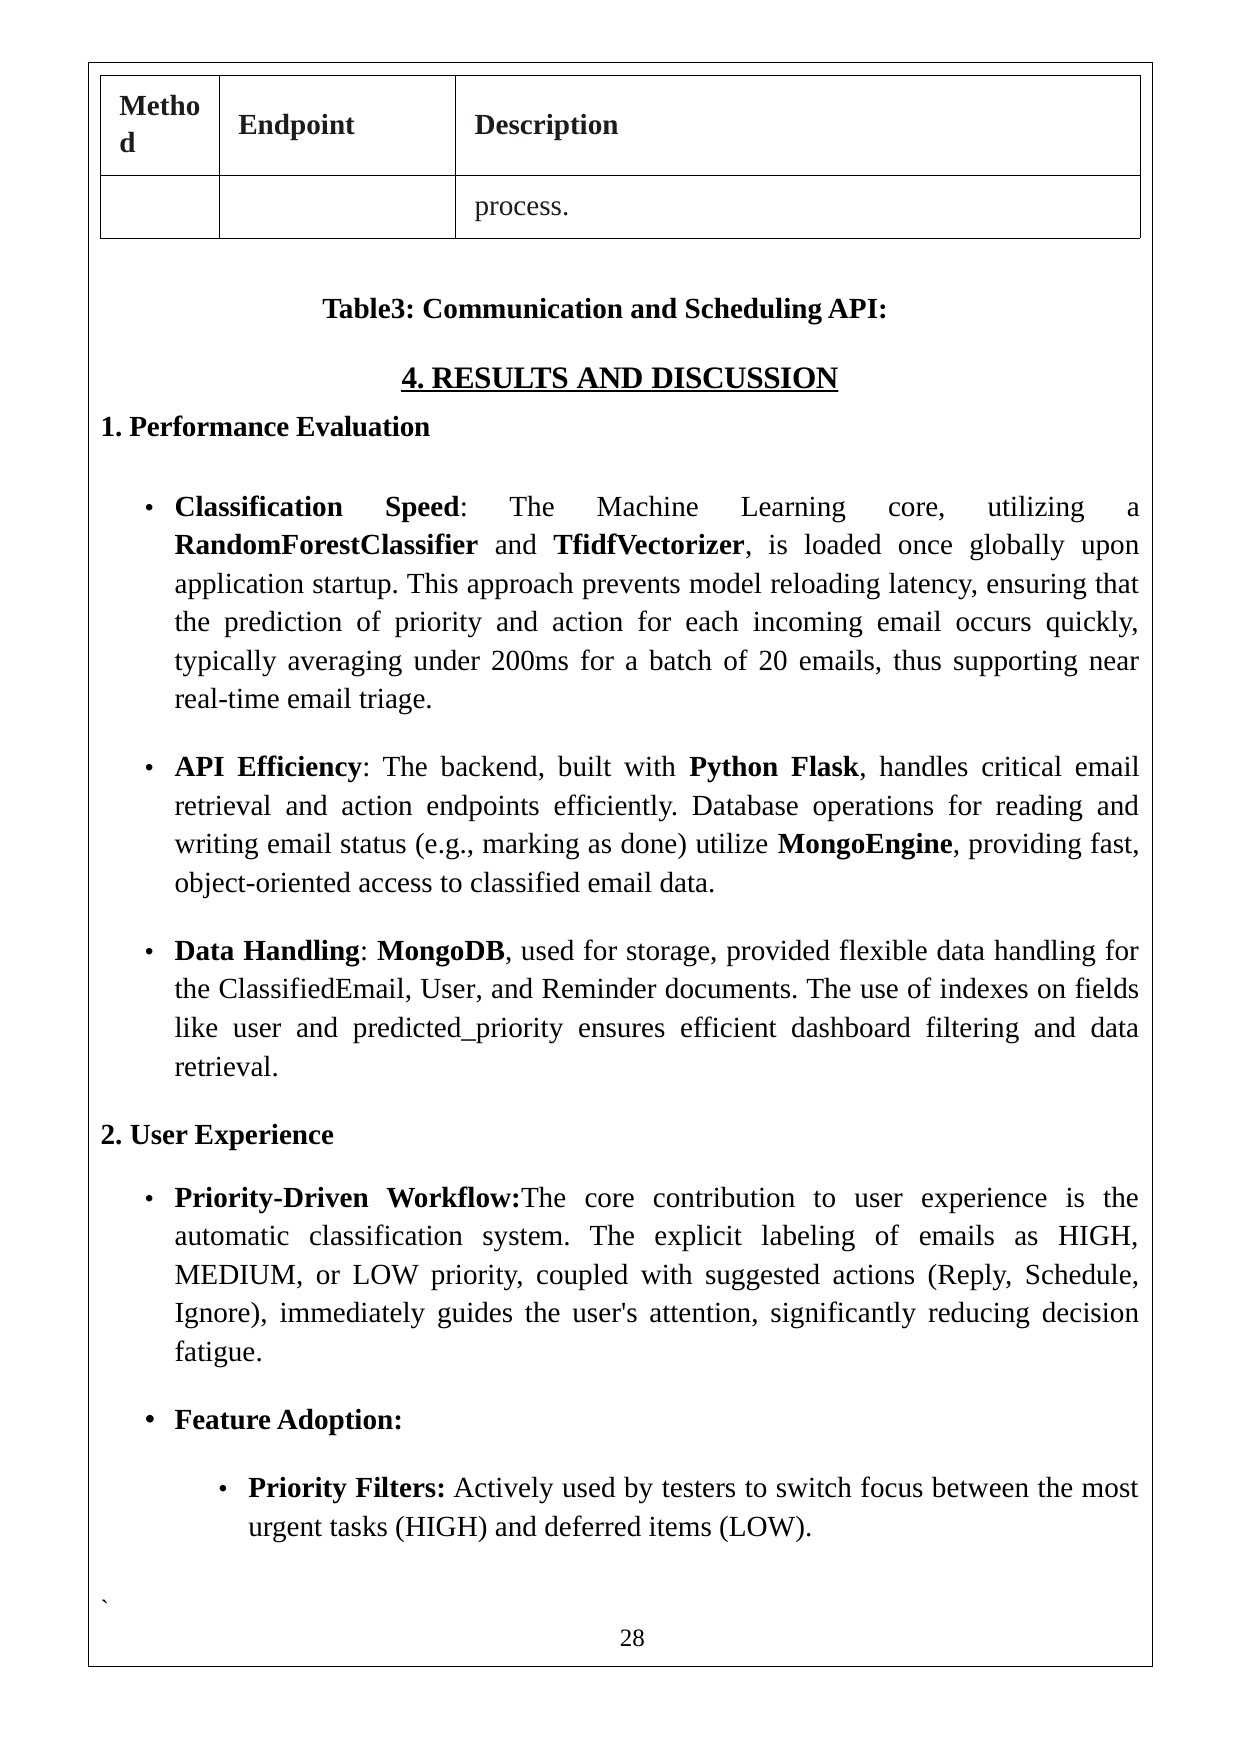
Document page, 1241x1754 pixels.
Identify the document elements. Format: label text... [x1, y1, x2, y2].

table_cell process. [456, 176, 1140, 237]
list Classification Speed: The Machine Learning core, utilizing a RandomForestClassifier and TfidfVectorizer, is loaded once globally upon application startup. This approach prevents model reloading latency, ensuring that the prediction of priority and action for each incoming email occurs quickly, typically averaging under 200ms for a batch of 20 emails, thus supporting near real-time email triage. [145, 489, 1140, 715]
table_header Endpoint [220, 76, 455, 175]
subtitle 4. RESULTS AND DISCUSSION [100, 359, 1140, 395]
table_cell [220, 176, 455, 237]
list Priority Filters: Actively used by testers to switch focus between the most urgent tasks (HIGH) and deferred items (LOW). [219, 1470, 1140, 1542]
table_header Method [101, 76, 219, 175]
subtitle 1. Performance Evaluation [100, 409, 1140, 443]
table_header Description [456, 76, 1140, 175]
list Feature Adoption: [145, 1402, 1140, 1436]
subtitle 2. User Experience [100, 1117, 1140, 1150]
list Priority-Driven Workflow:The core contribution to user experience is the automatic classification system. The explicit labeling of emails as HIGH, MEDIUM, or LOW priority, coupled with suggested actions (Reply, Schedule, Ignore), immediately guides the user's attention, significantly reducing decision fatigue. [145, 1180, 1140, 1367]
list API Efficiency: The backend, built with Python Flask, handles critical email retrieval and action endpoints efficiently. Database operations for reading and writing email status (e.g., marking as done) utilize MongoEngine, providing fast, object-oriented access to classified email data. [145, 749, 1140, 899]
table_cell [101, 176, 219, 237]
list Data Handling: MongoDB, used for storage, provided flexible data handling for the ClassifiedEmail, User, and Reminder documents. The use of indexes on fields like user and predicted_priority ensures efficient dashboard filtering and data retrieval. [145, 933, 1140, 1082]
text Table3: Communication and Scheduling API: [100, 291, 1140, 325]
